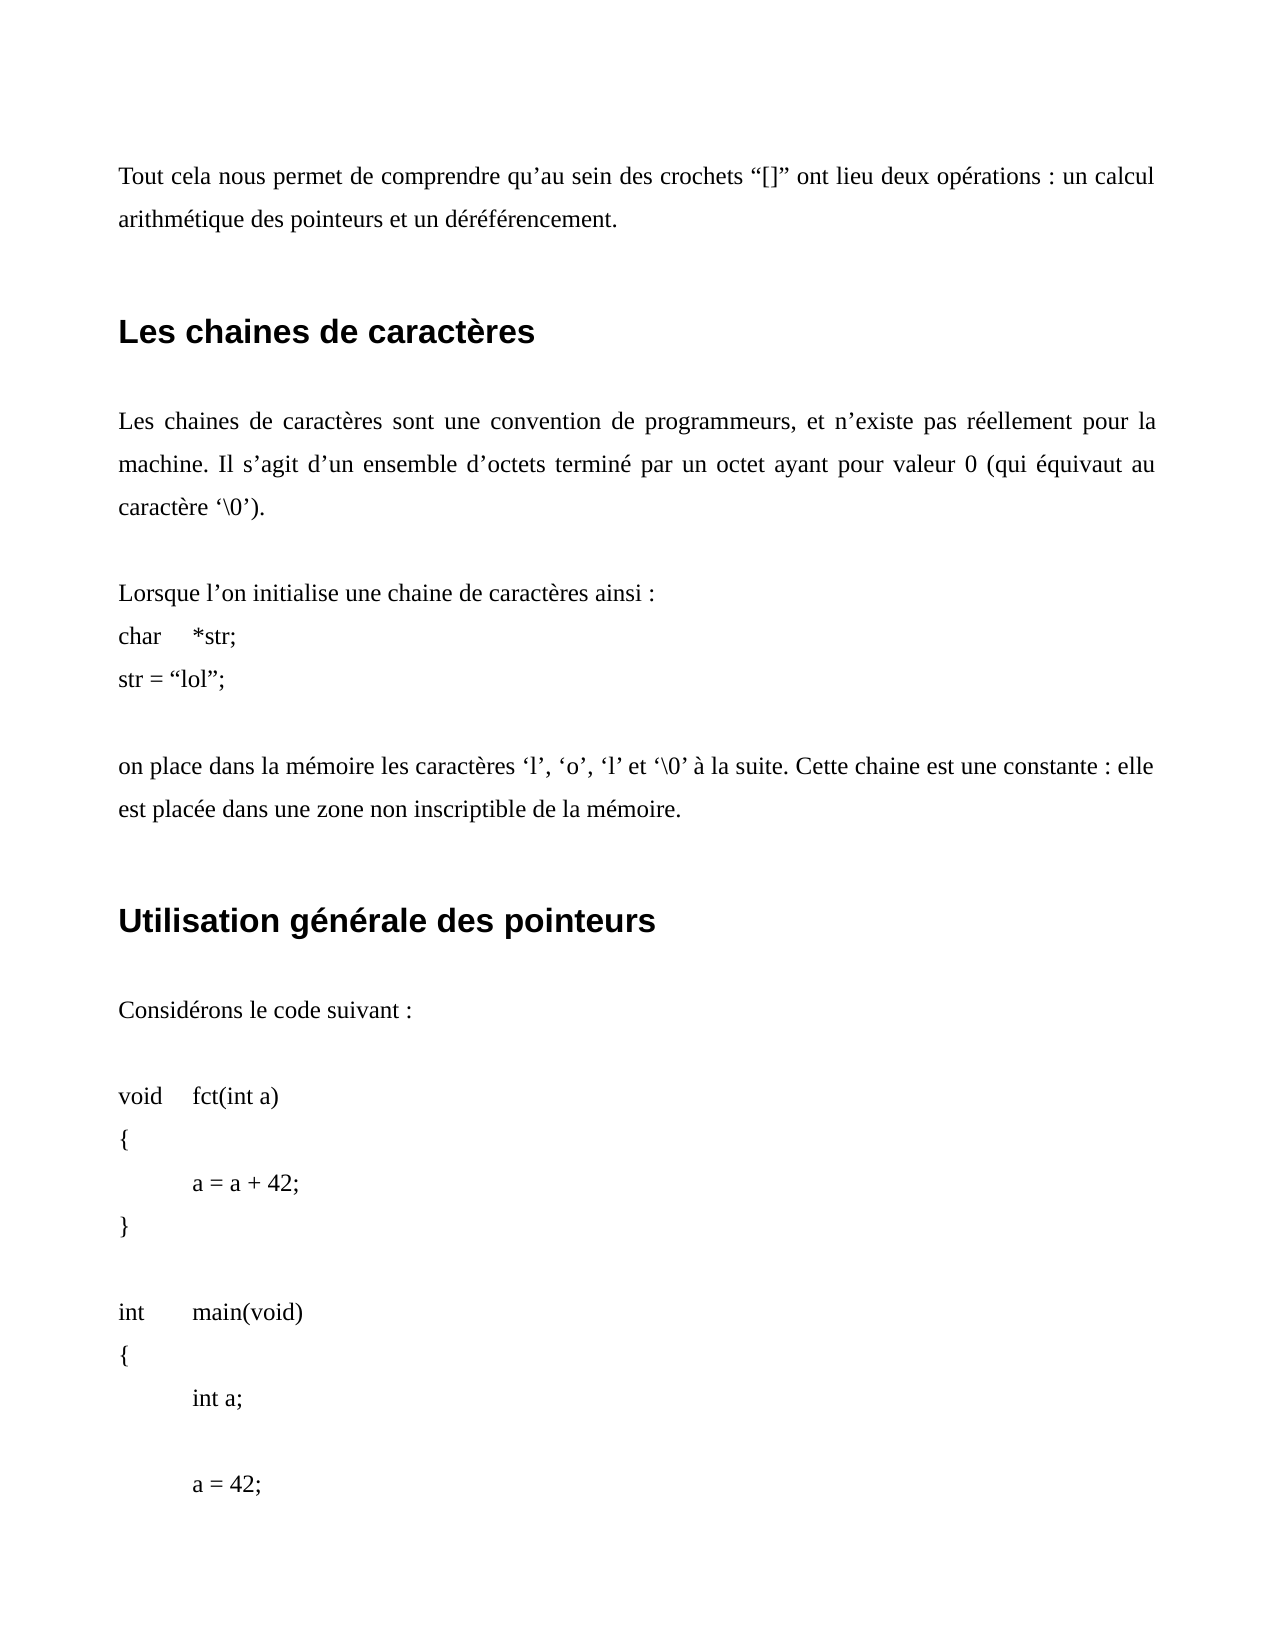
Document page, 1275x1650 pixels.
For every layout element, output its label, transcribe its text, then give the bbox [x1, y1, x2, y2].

text int main(void) [118, 1297, 1157, 1326]
subtitle Utilisation générale des pointeurs [118, 901, 1157, 939]
text a = a + 42; [118, 1168, 1157, 1196]
text } [118, 1211, 1157, 1239]
text void fct(int a) [118, 1081, 1157, 1110]
subtitle Les chaines de caractères [118, 311, 1157, 350]
text { [118, 1124, 1157, 1153]
text { [118, 1340, 1157, 1369]
text int a; [118, 1383, 1157, 1412]
text on place dans la mémoire les caractères ‘l’, ‘o’, ‘l’ et ‘\0’ à la suite. Cette chaine est une constante : elle est placée dans une zone non inscriptible de la mémoire. [118, 751, 1157, 823]
text a = 42; [118, 1469, 1157, 1498]
text Lorsque l’on initialise une chaine de caractères ainsi : [118, 578, 1157, 607]
text Les chaines de caractères sont une convention de programmeurs, et n’existe pas réellement pour la machine. Il s’agit d’un ensemble d’octets terminé par un octet ayant pour valeur 0 (qui équivaut au caractère ‘\0’). [118, 406, 1157, 521]
text str = “lol”; [118, 664, 1157, 693]
text char *str; [118, 621, 1157, 650]
text Considérons le code suivant : [118, 995, 1157, 1024]
text Tout cela nous permet de comprendre qu’au sein des crochets “[]” ont lieu deux opérations : un calcul arithmétique des pointeurs et un déréférencement. [118, 161, 1157, 233]
